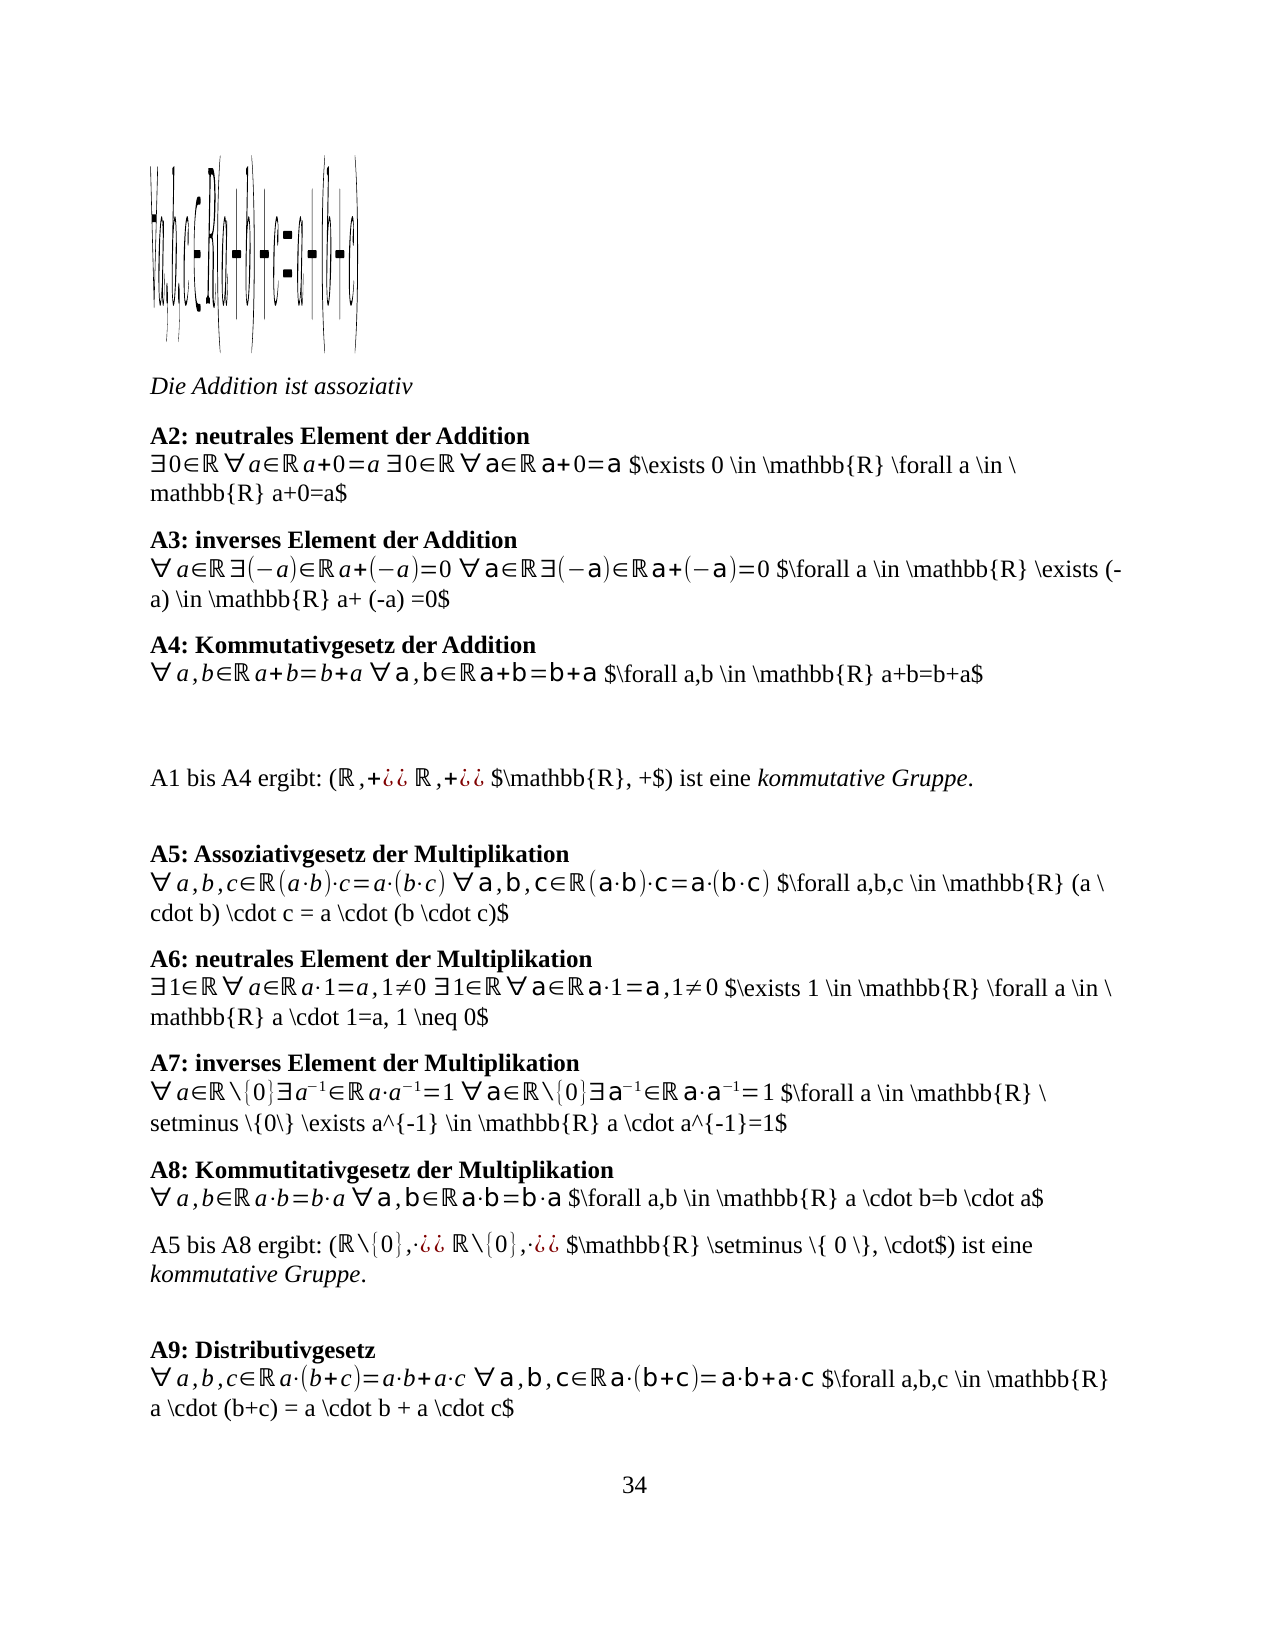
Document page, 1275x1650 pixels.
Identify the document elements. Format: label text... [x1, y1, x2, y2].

text A9: Distributivgesetz $\forall a,b,c \in \mathbb{R} a \cdot (b+c) = a \cdot b + a \cdot c$ [150, 1335, 1125, 1422]
text A1 bis A4 ergibt: ( $\mathbb{R}, +$) ist eine kommutative Gruppe. [150, 763, 1125, 821]
text A2: neutrales Element der Addition $\exists 0 \in \mathbb{R} \forall a \in \mathbb{R} a+0=a$ [150, 421, 1125, 507]
text A5: Assoziativgesetz der Multiplikation $\forall a,b,c \in \mathbb{R} (a \cdot b) \cdot c = a \cdot (b \cdot c)$ [150, 839, 1125, 926]
text A5 bis A8 ergibt: ( $\mathbb{R} \setminus \{ 0 \}, \cdot$) ist eine kommutative Gruppe. [150, 1230, 1125, 1317]
text A7: inverses Element der Multiplikation $\forall a \in \mathbb{R} \setminus \{0\} \exists a^{-1} \in \mathbb{R} a \cdot a^{-1}=1$ [150, 1048, 1125, 1137]
text A3: inverses Element der Addition $\forall a \in \mathbb{R} \exists (-a) \in \mathbb{R} a+ (-a) =0$ [150, 525, 1125, 613]
text Die Addition ist assoziativ [150, 371, 1125, 399]
text A4: Kommutativgesetz der Addition $\forall a,b \in \mathbb{R} a+b=b+a$ [150, 631, 1125, 746]
text A6: neutrales Element der Multiplikation $\exists 1 \in \mathbb{R} \forall a \in \mathbb{R} a \cdot 1=a, 1 \neq 0$ [150, 944, 1125, 1031]
text A8: Kommutitativgesetz der Multiplikation $\forall a,b \in \mathbb{R} a \cdot b=b \cdot a$ [150, 1155, 1125, 1212]
